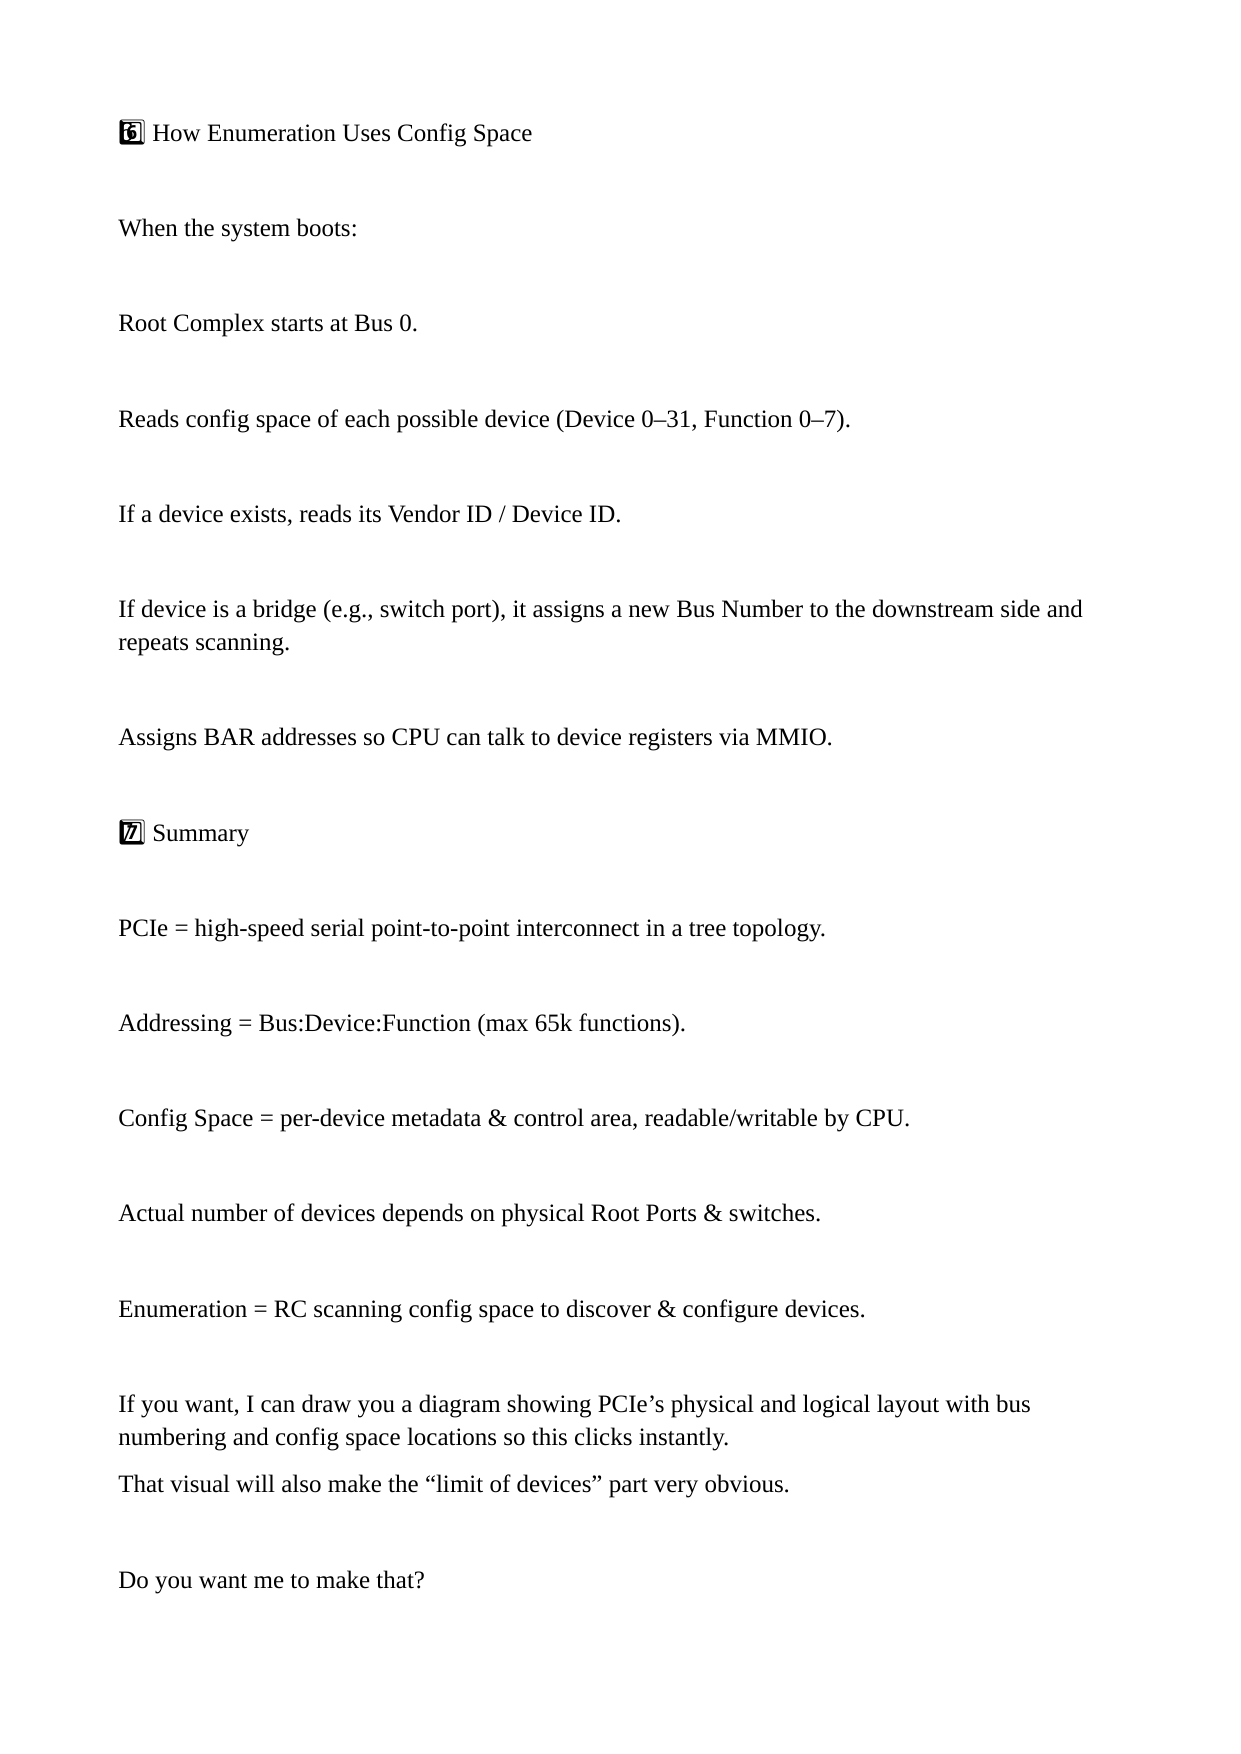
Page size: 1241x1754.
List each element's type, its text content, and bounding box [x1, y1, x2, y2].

text PCIe = high-speed serial point-to-point interconnect in a tree topology. [118, 913, 1122, 942]
text Enumeration = RC scanning config space to discover & configure devices. [118, 1294, 1122, 1322]
text Actual number of devices depends on physical Root Ports & switches. [118, 1198, 1122, 1227]
text If device is a bridge (e.g., switch port), it assigns a new Bus Number to the downstream side and repeats scanning. [118, 594, 1122, 656]
text If a device exists, reads its Vendor ID / Device ID. [118, 499, 1122, 528]
text When the system boots: [118, 213, 1122, 242]
text 6️⃣ How Enumeration Uses Config Space [118, 118, 1122, 147]
text 7️⃣ Summary [118, 818, 1122, 846]
text Reads config space of each possible device (Device 0–31, Function 0–7). [118, 404, 1122, 432]
text Assigns BAR addresses so CPU can talk to device registers via MMIO. [118, 722, 1122, 751]
text If you want, I can draw you a diagram showing PCIe’s physical and logical layout with bus numbering and config space locations so this clicks instantly. [118, 1389, 1122, 1451]
text That visual will also make the “limit of devices” part very obvious. [118, 1469, 1122, 1498]
text Config Space = per-device metadata & control area, readable/writable by CPU. [118, 1103, 1122, 1132]
text Do you want me to make that? [118, 1565, 1122, 1593]
text Root Complex starts at Bus 0. [118, 308, 1122, 337]
text Addressing = Bus:Device:Function (max 65k functions). [118, 1008, 1122, 1037]
